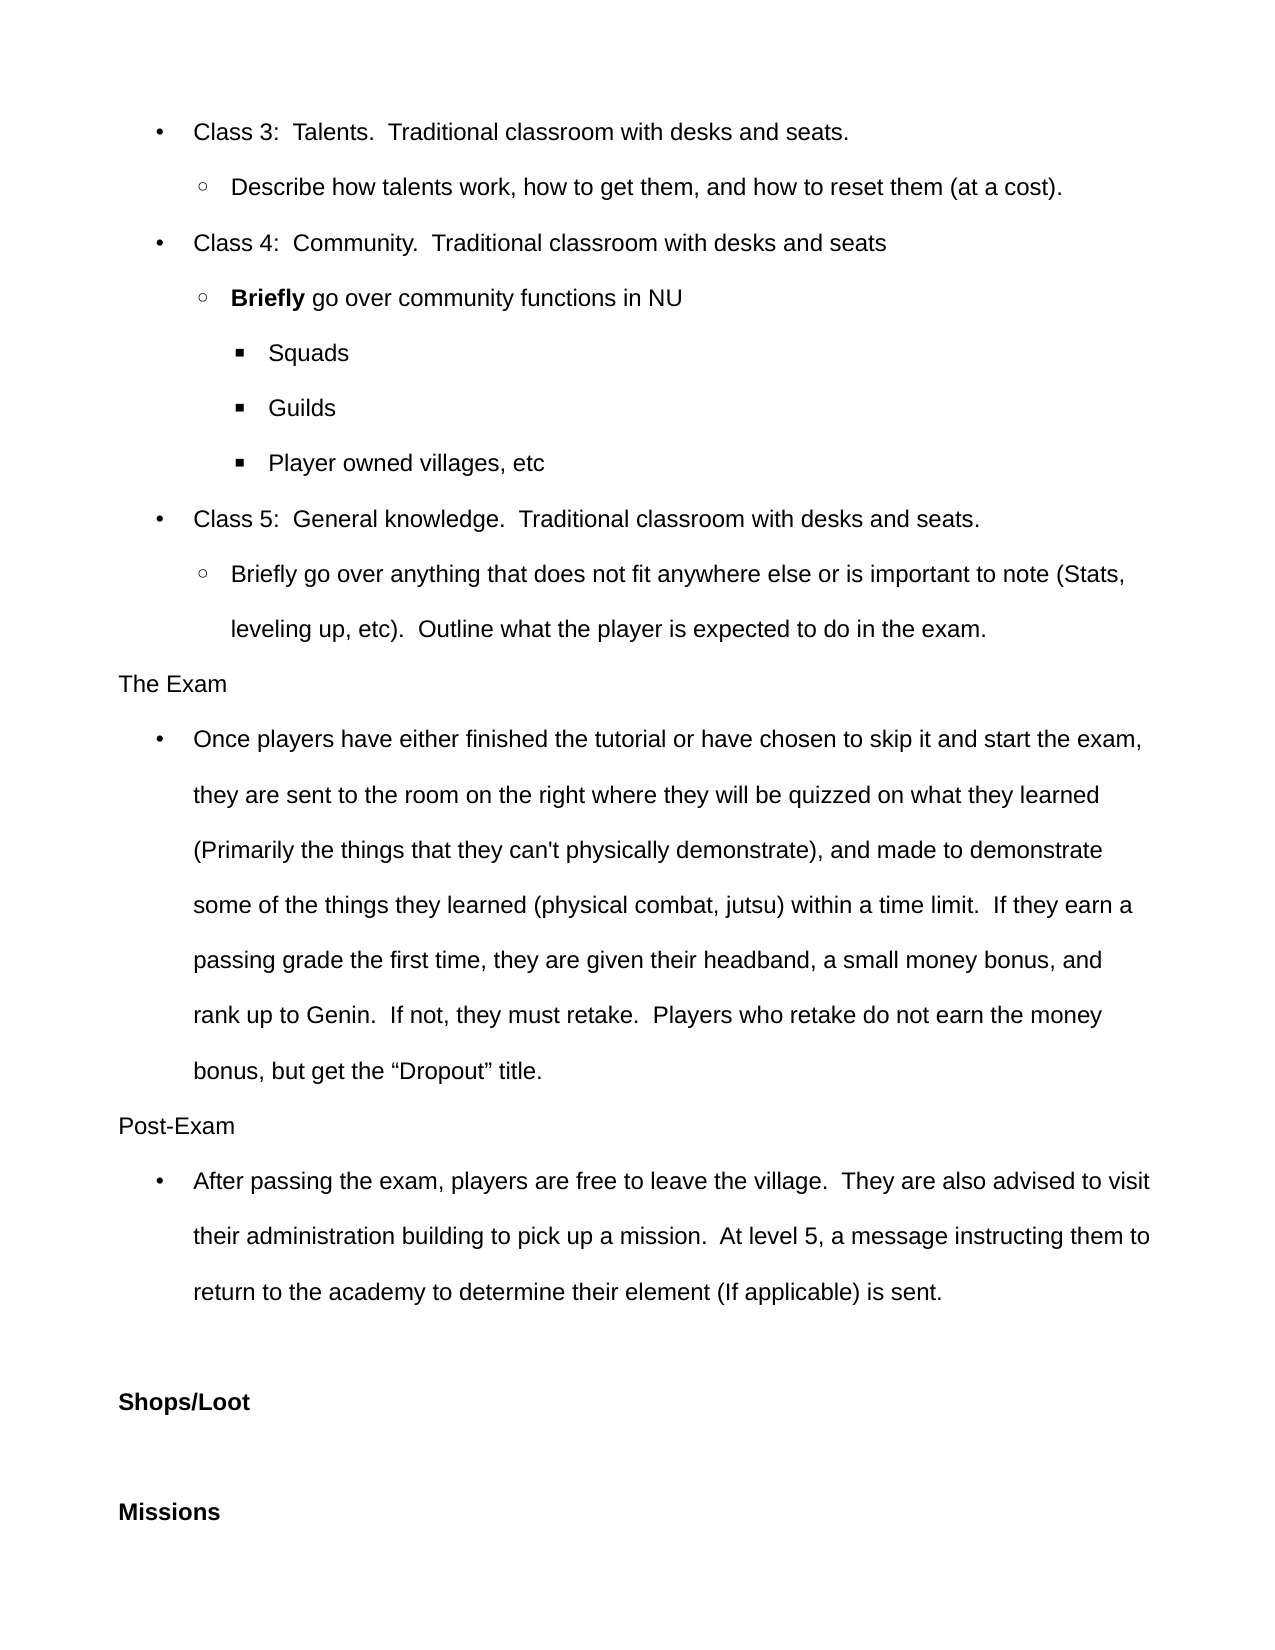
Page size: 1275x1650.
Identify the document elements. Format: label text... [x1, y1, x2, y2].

text The Exam [118, 670, 1157, 698]
list Briefly go over anything that does not fit anywhere else or is important to note (Stats, leveling up, etc). Outline what the player is expected to do in the exam. [193, 560, 1157, 643]
list Squads [231, 339, 1157, 367]
list Player owned villages, etc [231, 449, 1157, 477]
list Class 4: Community. Traditional classroom with desks and seats [156, 228, 1157, 256]
text Missions [118, 1498, 1157, 1526]
list Briefly go over community functions in NU [193, 284, 1157, 311]
text Post-Exam [118, 1112, 1157, 1139]
list Describe how talents work, how to get them, and how to reset them (at a cost). [193, 173, 1157, 201]
text Shops/Loot [118, 1388, 1157, 1416]
list Class 3: Talents. Traditional classroom with desks and seats. [156, 118, 1157, 146]
list Once players have either finished the tutorial or have chosen to skip it and start the exam, they are sent to the room on the right where they will be quizzed on what they learned (Primarily the things that they can't physically demonstrate), and made to demonstrate some of the things they learned (physical combat, jutsu) within a time limit. If they earn a passing grade the first time, they are given their headband, a small money bonus, and rank up to Genin. If not, they must retake. Players who retake do not earn the money bonus, but get the “Dropout” title. [156, 725, 1157, 1084]
list After passing the exam, players are free to leave the village. They are also advised to visit their administration building to pick up a mission. At level 5, a message instructing them to return to the academy to determine their element (If applicable) is sent. [156, 1167, 1157, 1305]
list Guilds [231, 394, 1157, 422]
list Class 5: General knowledge. Traditional classroom with desks and seats. [156, 504, 1157, 532]
